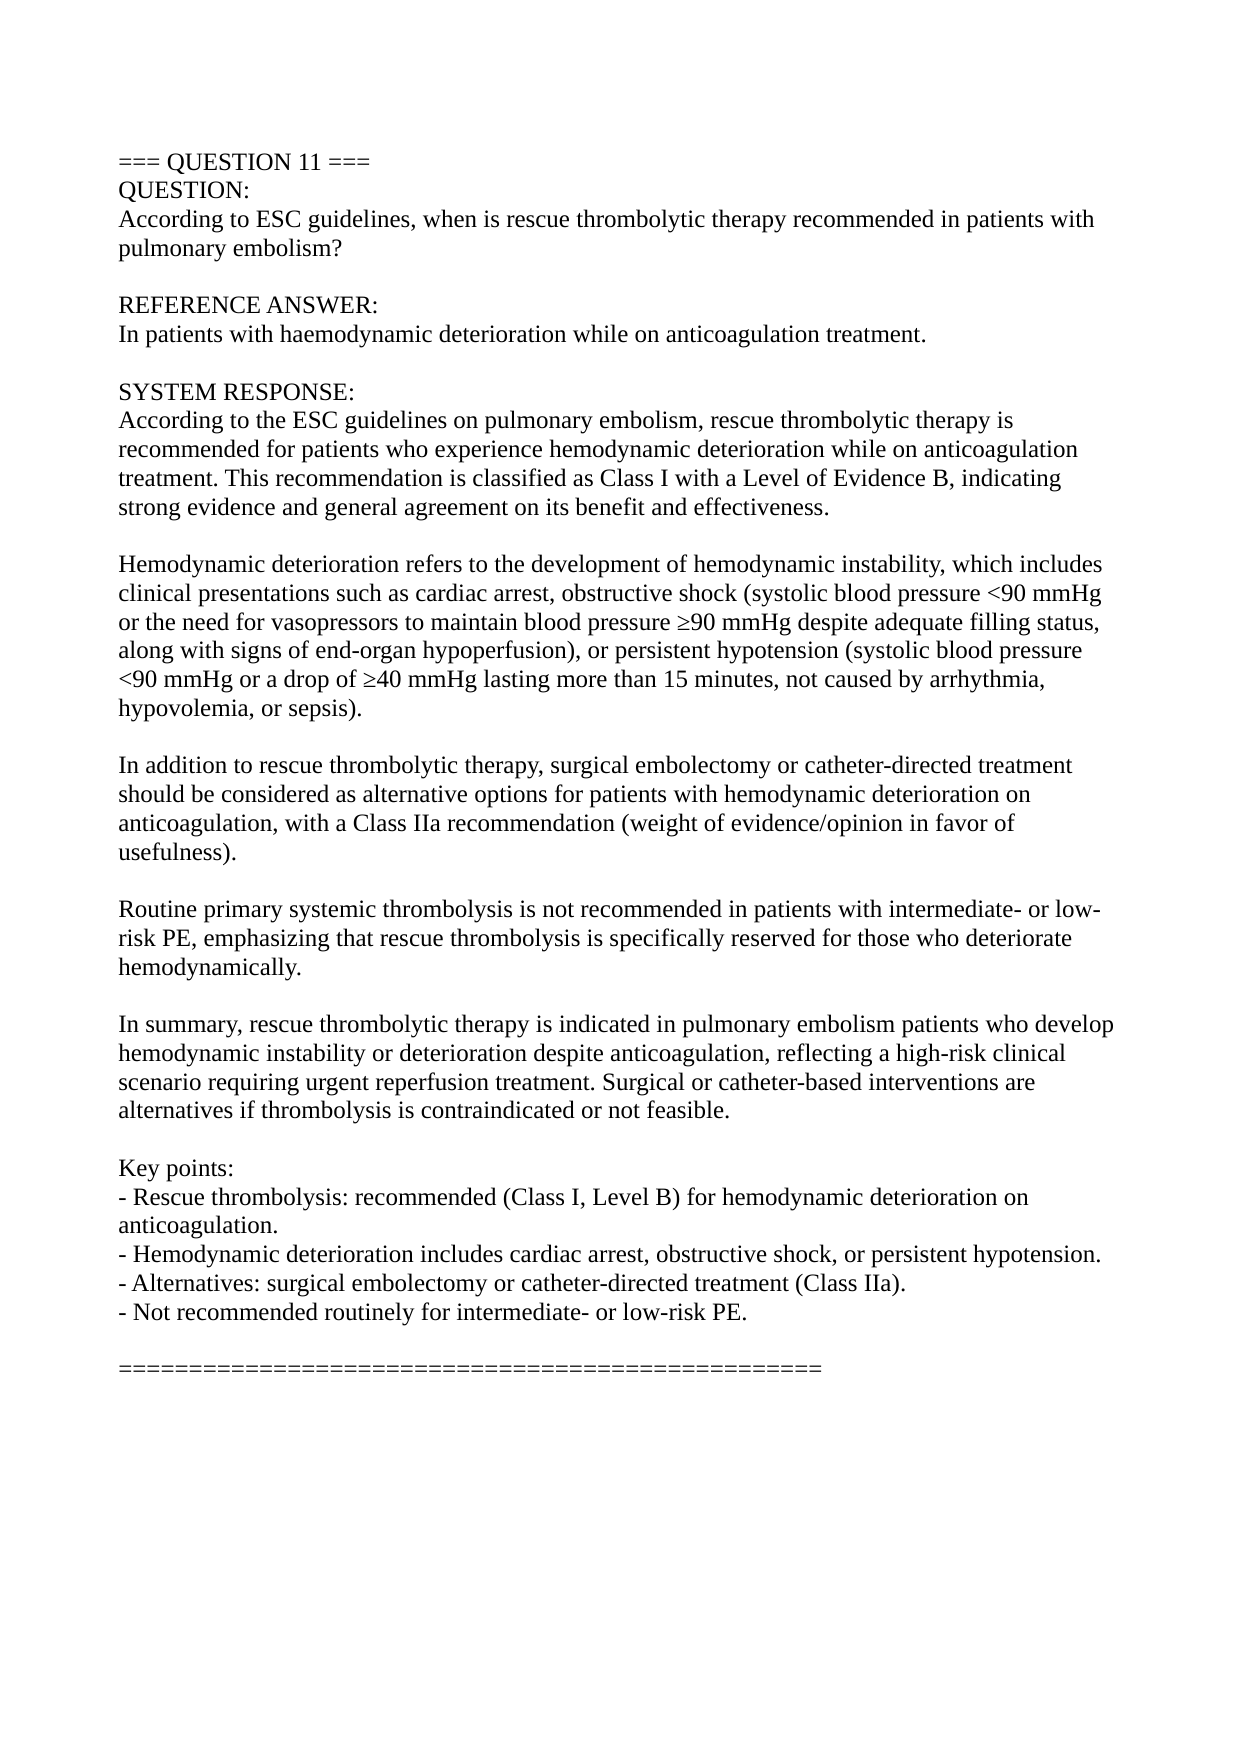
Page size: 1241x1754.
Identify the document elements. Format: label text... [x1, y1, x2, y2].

text === QUESTION 11 === QUESTION: According to ESC guidelines, when is rescue thrombolytic therapy recommended in patients with pulmonary embolism? REFERENCE ANSWER: In patients with haemodynamic deterioration while on anticoagulation treatment. SYSTEM RESPONSE: According to the ESC guidelines on pulmonary embolism, rescue thrombolytic therapy is recommended for patients who experience hemodynamic deterioration while on anticoagulation treatment. This recommendation is classified as Class I with a Level of Evidence B, indicating strong evidence and general agreement on its benefit and effectiveness. Hemodynamic deterioration refers to the development of hemodynamic instability, which includes clinical presentations such as cardiac arrest, obstructive shock (systolic blood pressure <90 mmHg or the need for vasopressors to maintain blood pressure ≥90 mmHg despite adequate filling status, along with signs of end-organ hypoperfusion), or persistent hypotension (systolic blood pressure <90 mmHg or a drop of ≥40 mmHg lasting more than 15 minutes, not caused by arrhythmia, hypovolemia, or sepsis). In addition to rescue thrombolytic therapy, surgical embolectomy or catheter-directed treatment should be considered as alternative options for patients with hemodynamic deterioration on anticoagulation, with a Class IIa recommendation (weight of evidence/opinion in favor of usefulness). Routine primary systemic thrombolysis is not recommended in patients with intermediate- or low-risk PE, emphasizing that rescue thrombolysis is specifically reserved for those who deteriorate hemodynamically. In summary, rescue thrombolytic therapy is indicated in pulmonary embolism patients who develop hemodynamic instability or deterioration despite anticoagulation, reflecting a high-risk clinical scenario requiring urgent reperfusion treatment. Surgical or catheter-based interventions are alternatives if thrombolysis is contraindicated or not feasible. Key points: - Rescue thrombolysis: recommended (Class I, Level B) for hemodynamic deterioration on anticoagulation. - Hemodynamic deterioration includes cardiac arrest, obstructive shock, or persistent hypotension. - Alternatives: surgical embolectomy or catheter-directed treatment (Class IIa). - Not recommended routinely for intermediate- or low-risk PE. ================================================== [118, 147, 1122, 1383]
